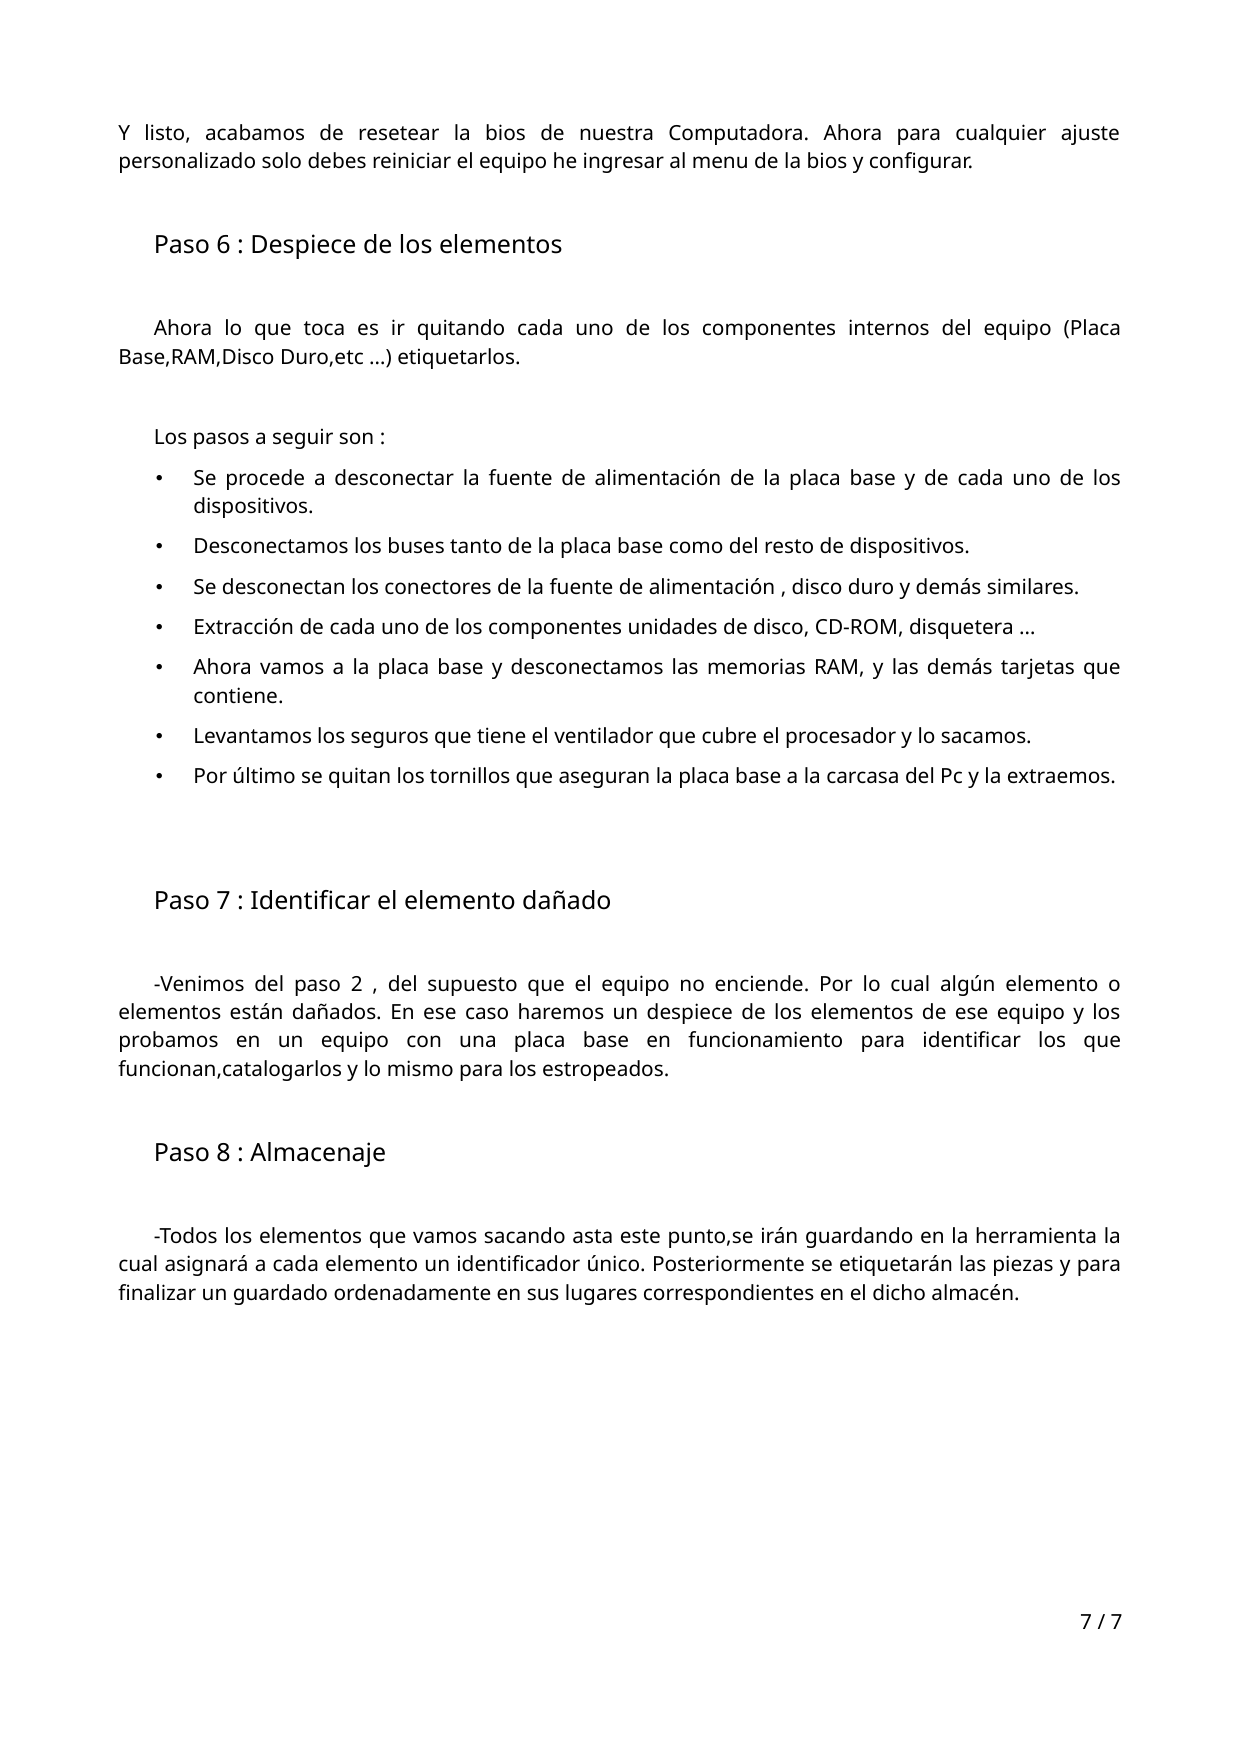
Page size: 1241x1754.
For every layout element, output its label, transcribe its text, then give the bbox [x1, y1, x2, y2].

text Paso 6 : Despiece de los elementos [118, 227, 1122, 261]
text Ahora lo que toca es ir quitando cada uno de los componentes internos del equipo (Placa Base,RAM,Disco Duro,etc …) etiquetarlos. [118, 313, 1122, 370]
text Y listo, acabamos de resetear la bios de nuestra Computadora. Ahora para cualquier ajuste personalizado solo debes reiniciar el equipo he ingresar al menu de la bios y configurar. [118, 118, 1122, 175]
text Paso 8 : Almacenaje [118, 1135, 1122, 1169]
list Se procede a desconectar la fuente de alimentación de la placa base y de cada uno de los dispositivos. [156, 463, 1122, 520]
list Por último se quitan los tornillos que aseguran la placa base a la carcasa del Pc y la extraemos. [156, 762, 1122, 790]
text -Venimos del paso 2 , del supuesto que el equipo no enciende. Por lo cual algún elemento o elementos están dañados. En ese caso haremos un despiece de los elementos de ese equipo y los probamos en un equipo con una placa base en funcionamiento para identificar los que funcionan,catalogarlos y lo mismo para los estropeados. [118, 969, 1122, 1082]
list Extracción de cada uno de los componentes unidades de disco, CD-ROM, disquetera … [156, 612, 1122, 641]
text -Todos los elementos que vamos sacando asta este punto,se irán guardando en la herramienta la cual asignará a cada elemento un identificador único. Posteriormente se etiquetarán las piezas y para finalizar un guardado ordenadamente en sus lugares correspondientes en el dicho almacén. [118, 1221, 1122, 1306]
text Los pasos a seguir son : [118, 422, 1122, 451]
list Ahora vamos a la placa base y desconectamos las memorias RAM, y las demás tarjetas que contiene. [156, 652, 1122, 709]
text Paso 7 : Identificar el elemento dañado [118, 882, 1122, 917]
list Levantamos los seguros que tiene el ventilador que cubre el procesador y lo sacamos. [156, 721, 1122, 750]
list Se desconectan los conectores de la fuente de alimentación , disco duro y demás similares. [156, 572, 1122, 600]
list Desconectamos los buses tanto de la placa base como del resto de dispositivos. [156, 532, 1122, 560]
